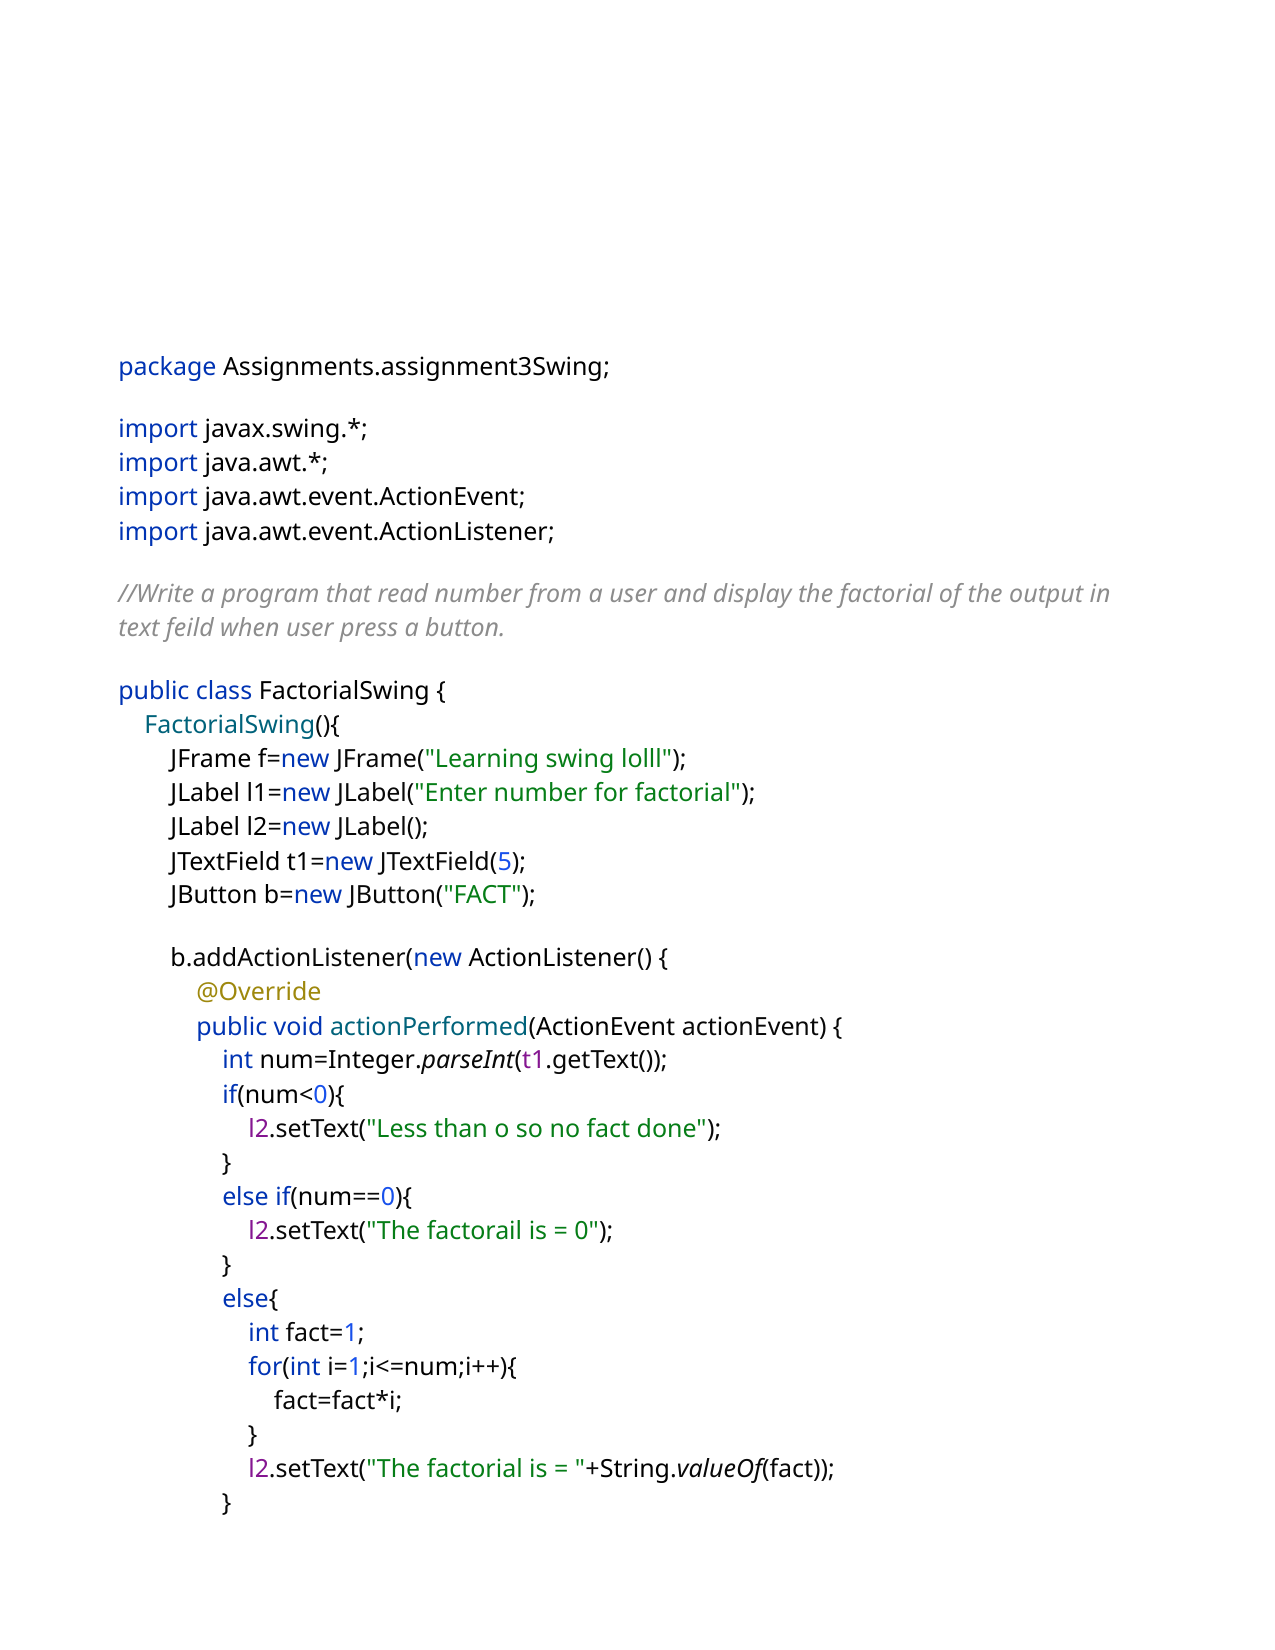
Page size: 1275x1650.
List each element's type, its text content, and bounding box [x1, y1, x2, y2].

text package Assignments.assignment3Swing; import javax.swing.*; import java.awt.*; import java.awt.event.ActionEvent; import java.awt.event.ActionListener; //Write a program that read number from a user and display the factorial of the output in text feild when user press a button. public class FactorialSwing { FactorialSwing(){ JFrame f=new JFrame("Learning swing lolll"); JLabel l1=new JLabel("Enter number for factorial"); JLabel l2=new JLabel(); JTextField t1=new JTextField(5); JButton b=new JButton("FACT"); b.addActionListener(new ActionListener() { @Override public void actionPerformed(ActionEvent actionEvent) { int num=Integer.parseInt(t1.getText()); if(num<0){ l2.setText("Less than o so no fact done"); } else if(num==0){ l2.setText("The factorail is = 0"); } else{ int fact=1; for(int i=1;i<=num;i++){ fact=fact*i; } l2.setText("The factorial is = "+String.valueOf(fact)); } } }); f.add(l1); f.add(t1); f.add(b); f.add(l2); f.setVisible(true); f.setLayout(new FlowLayout()); f.setSize(300,400); } public static void main(String[] args) { new FactorialSwing(); } } [118, 118, 1157, 1519]
